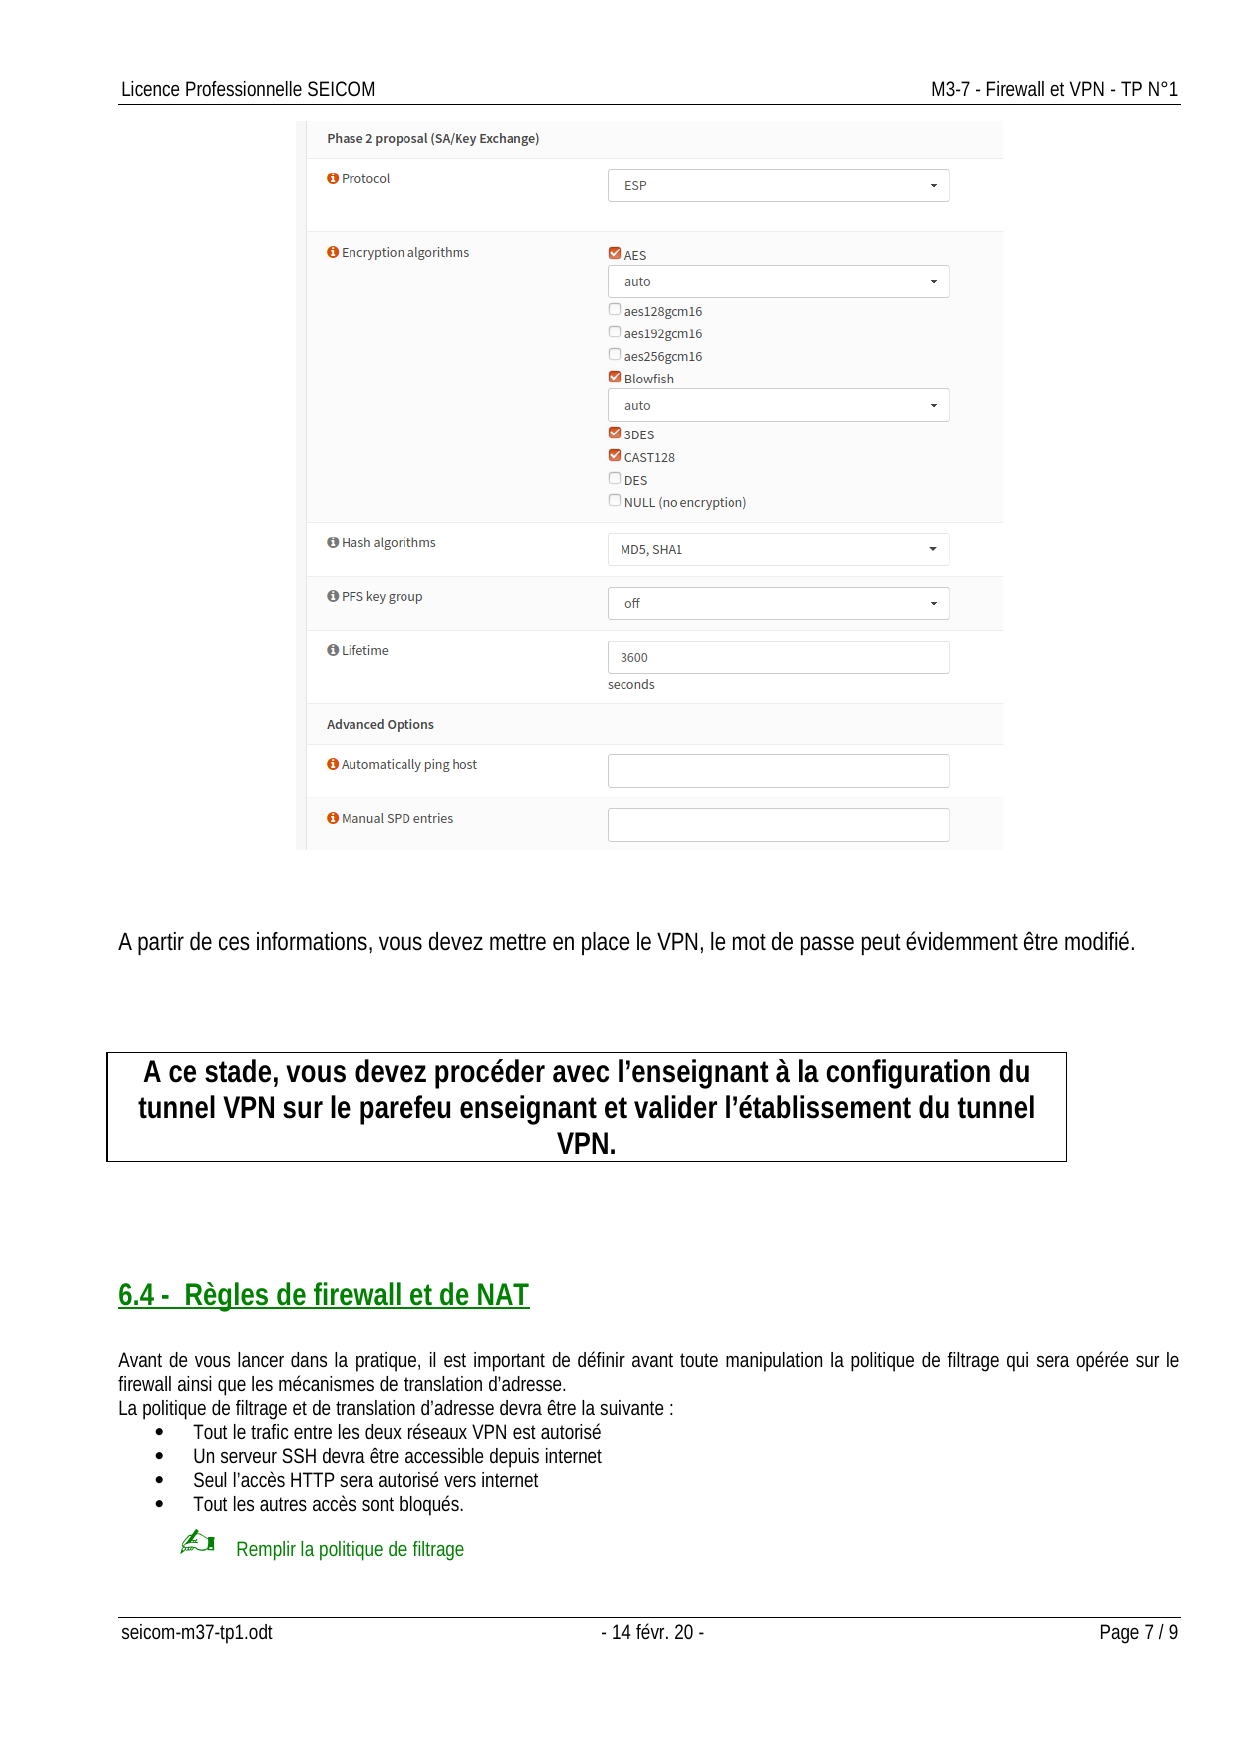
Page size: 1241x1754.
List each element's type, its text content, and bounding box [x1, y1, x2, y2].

list Un serveur SSH devra être accessible depuis internet [156, 1444, 1181, 1468]
list Tout les autres accès sont bloqués. [156, 1492, 1181, 1516]
list A partir de ces informations, vous devez mettre en place le VPN, le mot de passe peut évidemment être modifié. [118, 927, 1181, 956]
table_header A ce stade, vous devez procéder avec l’enseignant à la configuration du tunnel VPN sur le parefeu enseignant et valider l’établissement du tunnel VPN. [108, 1053, 1066, 1161]
text La politique de filtrage et de translation d’adresse devra être la suivante : [118, 1396, 1181, 1420]
subtitle Règles de firewall et de NAT [118, 1275, 1181, 1311]
picture [296, 121, 1004, 850]
text Avant de vous lancer dans la pratique, il est important de définir avant toute manipulation la politique de filtrage qui sera opérée sur le firewall ainsi que les mécanismes de translation d’adresse. [118, 1348, 1181, 1396]
list Remplir la politique de filtrage [177, 1527, 1181, 1565]
list Tout le trafic entre les deux réseaux VPN est autorisé [156, 1420, 1181, 1444]
list Seul l’accès HTTP sera autorisé vers internet [156, 1468, 1181, 1492]
